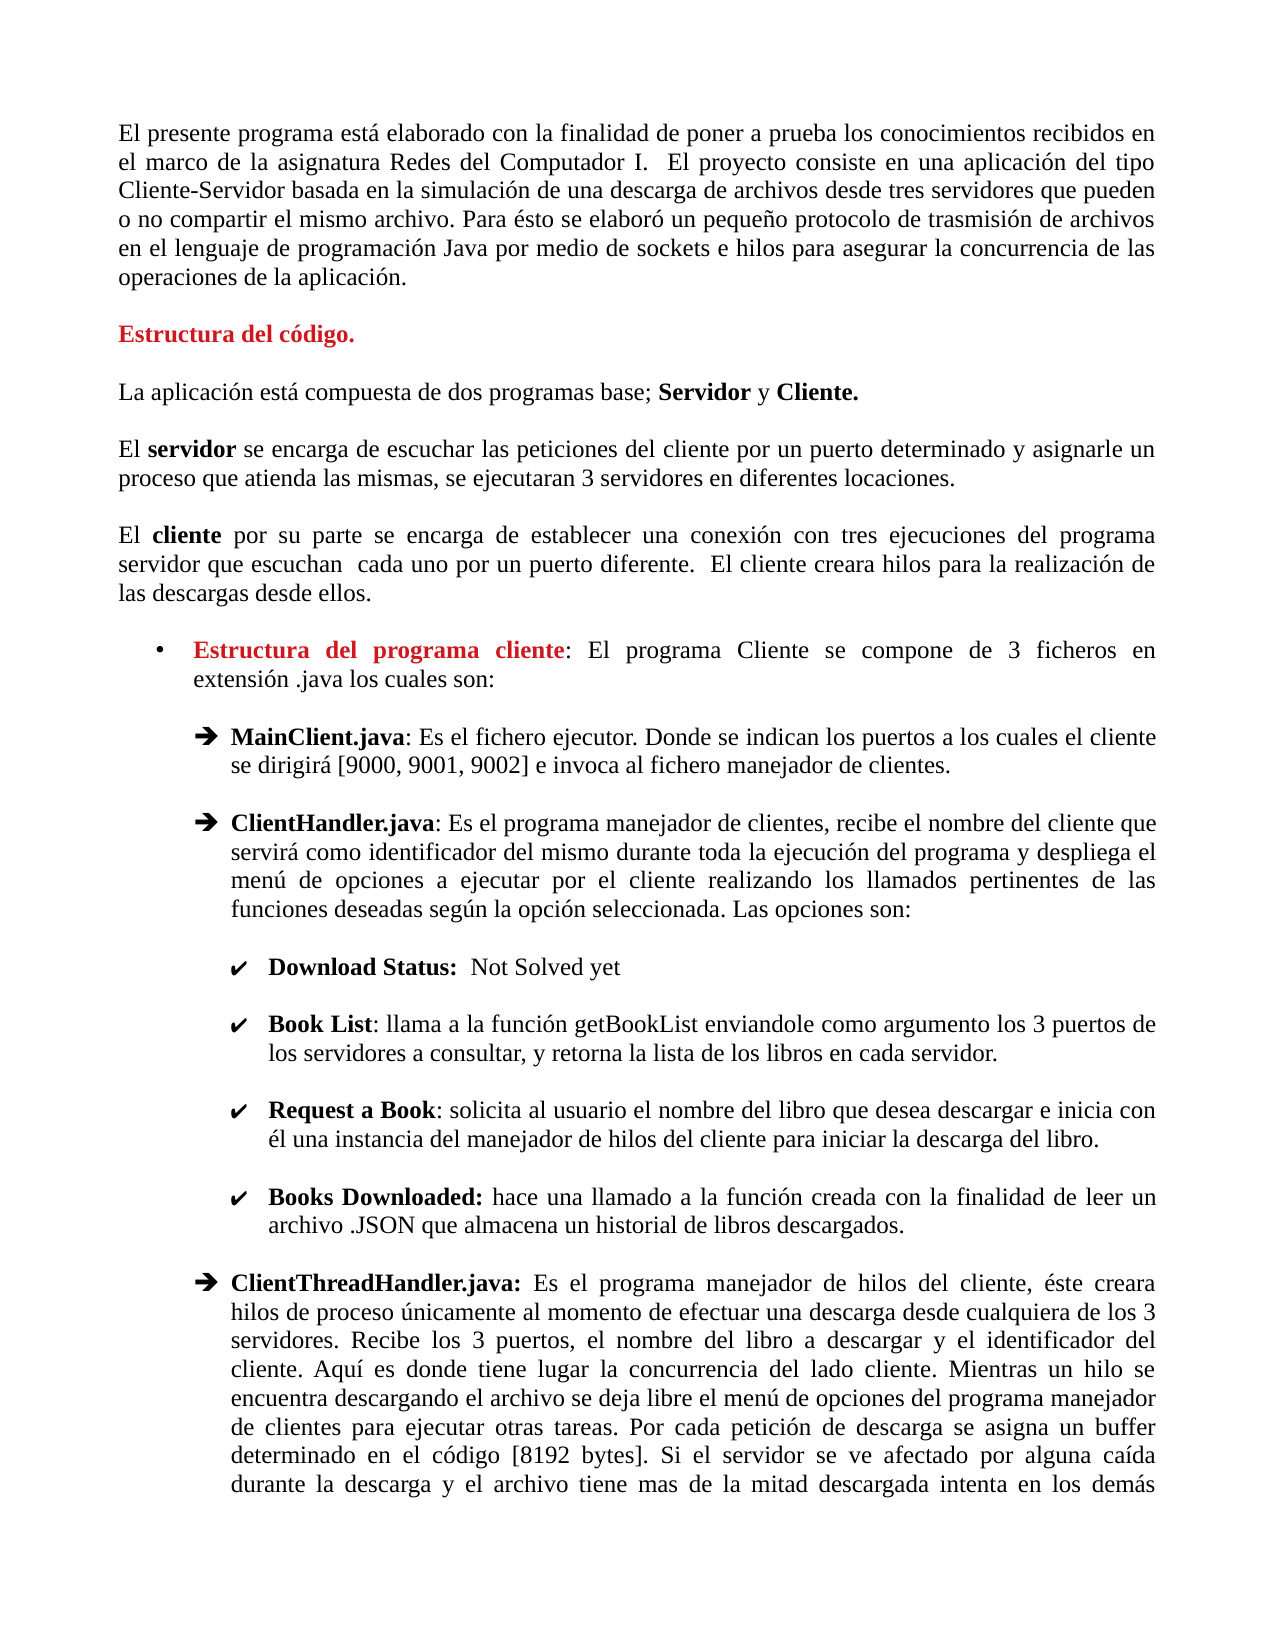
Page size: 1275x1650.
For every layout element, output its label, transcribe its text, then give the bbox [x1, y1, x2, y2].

list ClientThreadHandler.java: Es el programa manejador de hilos del cliente, éste creara hilos de proceso únicamente al momento de efectuar una descarga desde cualquiera de los 3 servidores. Recibe los 3 puertos, el nombre del libro a descargar y el identificador del cliente. Aquí es donde tiene lugar la concurrencia del lado cliente. Mientras un hilo se encuentra descargando el archivo se deja libre el menú de opciones del programa manejador de clientes para ejecutar otras tareas. Por cada petición de descarga se asigna un buffer determinado en el código [8192 bytes]. Si el servidor se ve afectado por alguna caída durante la descarga y el archivo tiene mas de la mitad descargada intenta en los demás [193, 1268, 1157, 1498]
list Books Downloaded: hace una llamado a la función creada con la finalidad de leer un archivo .JSON que almacena un historial de libros descargados. [231, 1182, 1157, 1239]
list ClientHandler.java: Es el programa manejador de clientes, recibe el nombre del cliente que servirá como identificador del mismo durante toda la ejecución del programa y despliega el menú de opciones a ejecutar por el cliente realizando los llamados pertinentes de las funciones deseadas según la opción seleccionada. Las opciones son: [193, 808, 1157, 923]
list MainClient.java: Es el fichero ejecutor. Donde se indican los puertos a los cuales el cliente se dirigirá [9000, 9001, 9002] e invoca al fichero manejador de clientes. [193, 722, 1157, 779]
text La aplicación está compuesta de dos programas base; Servidor y Cliente. [118, 377, 1157, 406]
text Estructura del código. [118, 319, 1157, 348]
text El servidor se encarga de escuchar las peticiones del cliente por un puerto determinado y asignarle un proceso que atienda las mismas, se ejecutaran 3 servidores en diferentes locaciones. [118, 434, 1157, 492]
list Book List: llama a la función getBookList enviandole como argumento los 3 puertos de los servidores a consultar, y retorna la lista de los libros en cada servidor. [231, 1009, 1157, 1067]
list Download Status: Not Solved yet [231, 952, 1157, 981]
list Estructura del programa cliente: El programa Cliente se compone de 3 ficheros en extensión .java los cuales son: [156, 636, 1157, 693]
list Request a Book: solicita al usuario el nombre del libro que desea descargar e inicia con él una instancia del manejador de hilos del cliente para iniciar la descarga del libro. [231, 1096, 1157, 1153]
text El presente programa está elaborado con la finalidad de poner a prueba los conocimientos recibidos en el marco de la asignatura Redes del Computador I. El proyecto consiste en una aplicación del tipo Cliente-Servidor basada en la simulación de una descarga de archivos desde tres servidores que pueden o no compartir el mismo archivo. Para ésto se elaboró un pequeño protocolo de trasmisión de archivos en el lenguaje de programación Java por medio de sockets e hilos para asegurar la concurrencia de las operaciones de la aplicación. [118, 118, 1157, 291]
text El cliente por su parte se encarga de establecer una conexión con tres ejecuciones del programa servidor que escuchan cada uno por un puerto diferente. El cliente creara hilos para la realización de las descargas desde ellos. [118, 521, 1157, 607]
